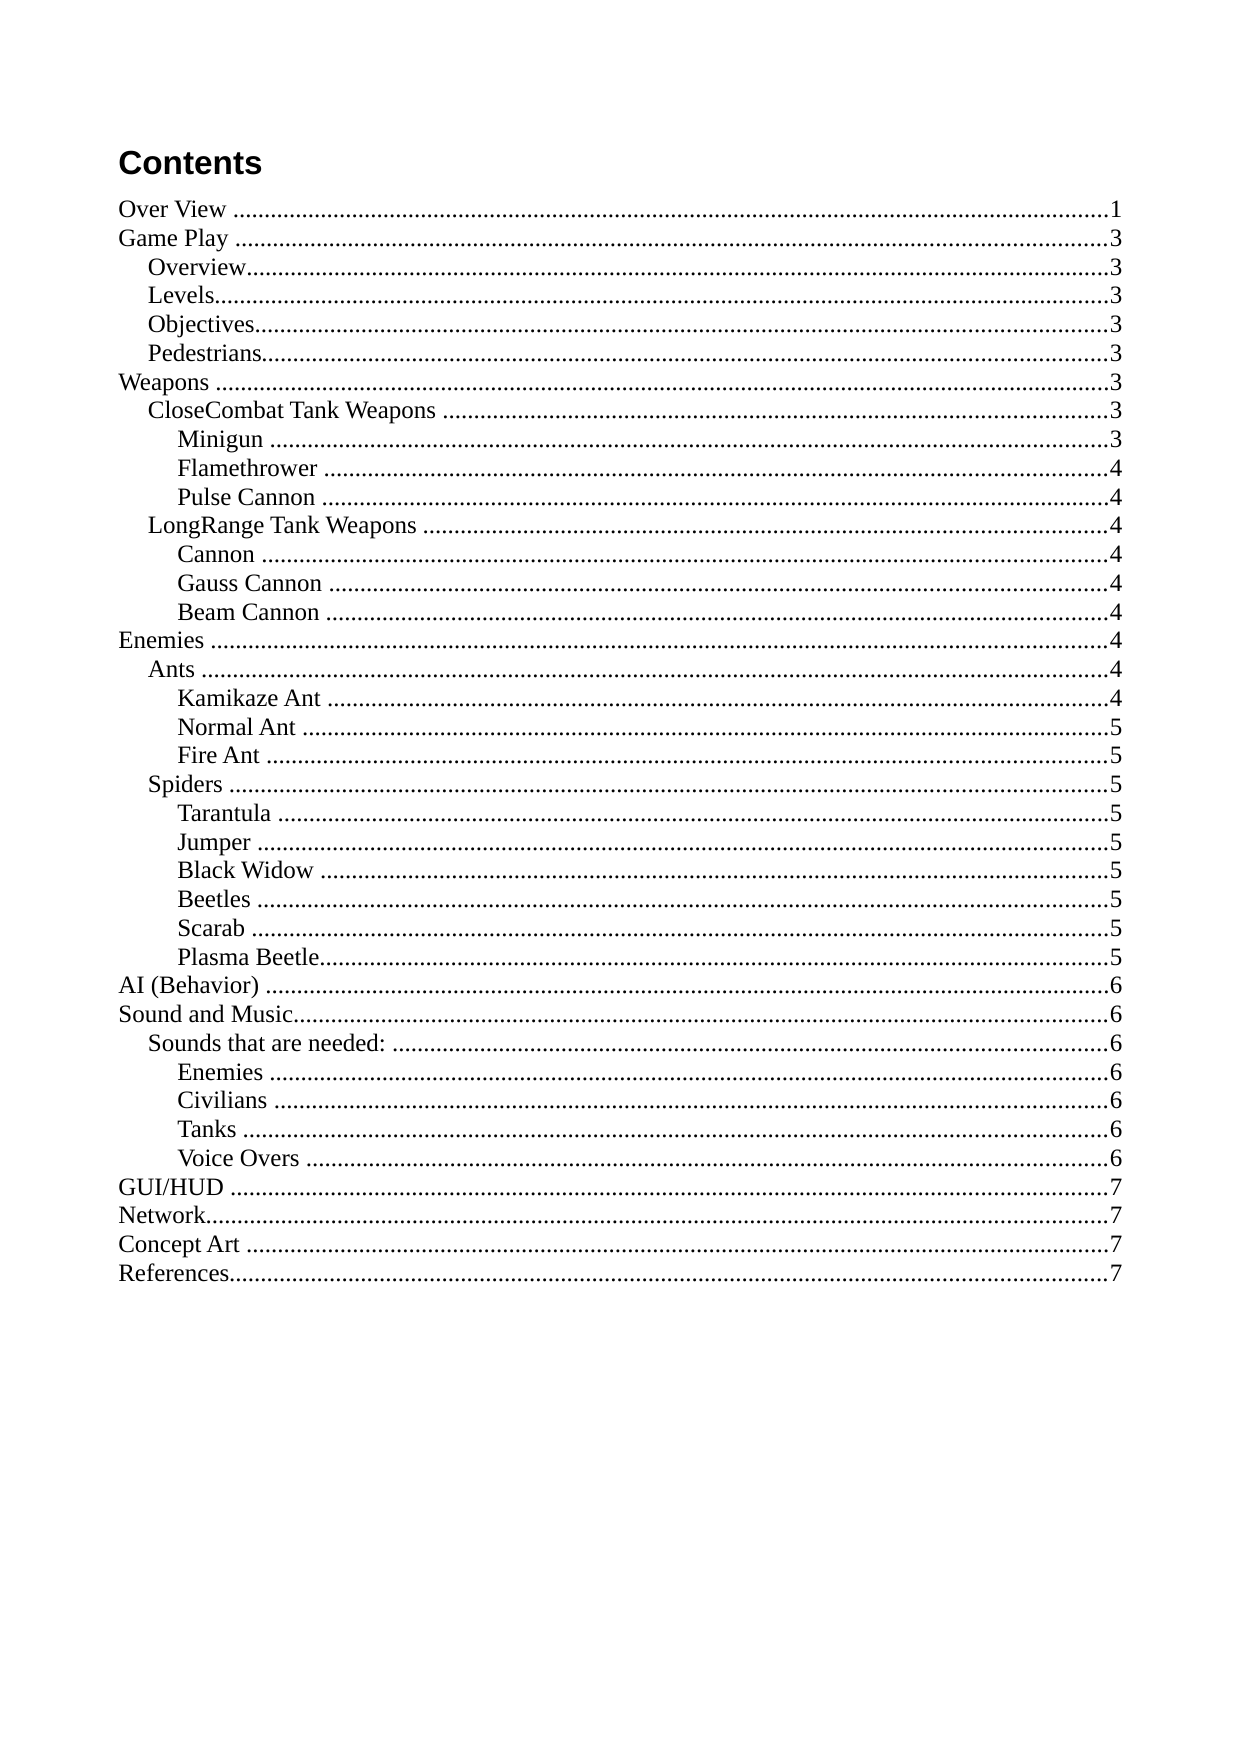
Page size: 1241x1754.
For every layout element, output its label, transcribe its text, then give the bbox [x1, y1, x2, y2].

text CloseCombat Tank Weapons 3 [148, 395, 1122, 424]
text Network 7 [118, 1200, 1122, 1229]
text Overview 3 [148, 252, 1122, 280]
text Minigun 3 [177, 424, 1122, 453]
text AI (Behavior) 6 [118, 970, 1122, 999]
text Sounds that are needed: 6 [148, 1028, 1122, 1057]
text Tanks 6 [177, 1114, 1122, 1143]
text Black Widow 5 [177, 855, 1122, 884]
text Plasma Beetle 5 [177, 942, 1122, 970]
text Levels 3 [148, 280, 1122, 309]
text Normal Ant 5 [177, 712, 1122, 740]
text Scarab 5 [177, 913, 1122, 942]
text References 7 [118, 1258, 1122, 1287]
text Game Play 3 [118, 223, 1122, 252]
text Tarantula 5 [177, 798, 1122, 827]
text Weapons 3 [118, 367, 1122, 395]
text Gauss Cannon 4 [177, 568, 1122, 597]
text Pulse Cannon 4 [177, 482, 1122, 510]
text Enemies 4 [118, 625, 1122, 654]
subtitle Contents [118, 143, 1122, 182]
text Objectives 3 [148, 309, 1122, 338]
text Concept Art 7 [118, 1229, 1122, 1258]
text Fire Ant 5 [177, 740, 1122, 769]
text Pedestrians 3 [148, 338, 1122, 367]
text Spiders 5 [148, 769, 1122, 798]
text Enemies 6 [177, 1057, 1122, 1085]
text Civilians 6 [177, 1085, 1122, 1114]
text GUI/HUD 7 [118, 1172, 1122, 1200]
text Cannon 4 [177, 539, 1122, 568]
text Sound and Music 6 [118, 999, 1122, 1028]
text LongRange Tank Weapons 4 [148, 510, 1122, 539]
text Kamikaze Ant 4 [177, 683, 1122, 712]
text Beetles 5 [177, 884, 1122, 913]
text Voice Overs 6 [177, 1143, 1122, 1172]
text Flamethrower 4 [177, 453, 1122, 482]
text Beam Cannon 4 [177, 597, 1122, 625]
text Ants 4 [148, 654, 1122, 683]
text Over View 1 [118, 194, 1122, 223]
text Jumper 5 [177, 827, 1122, 855]
